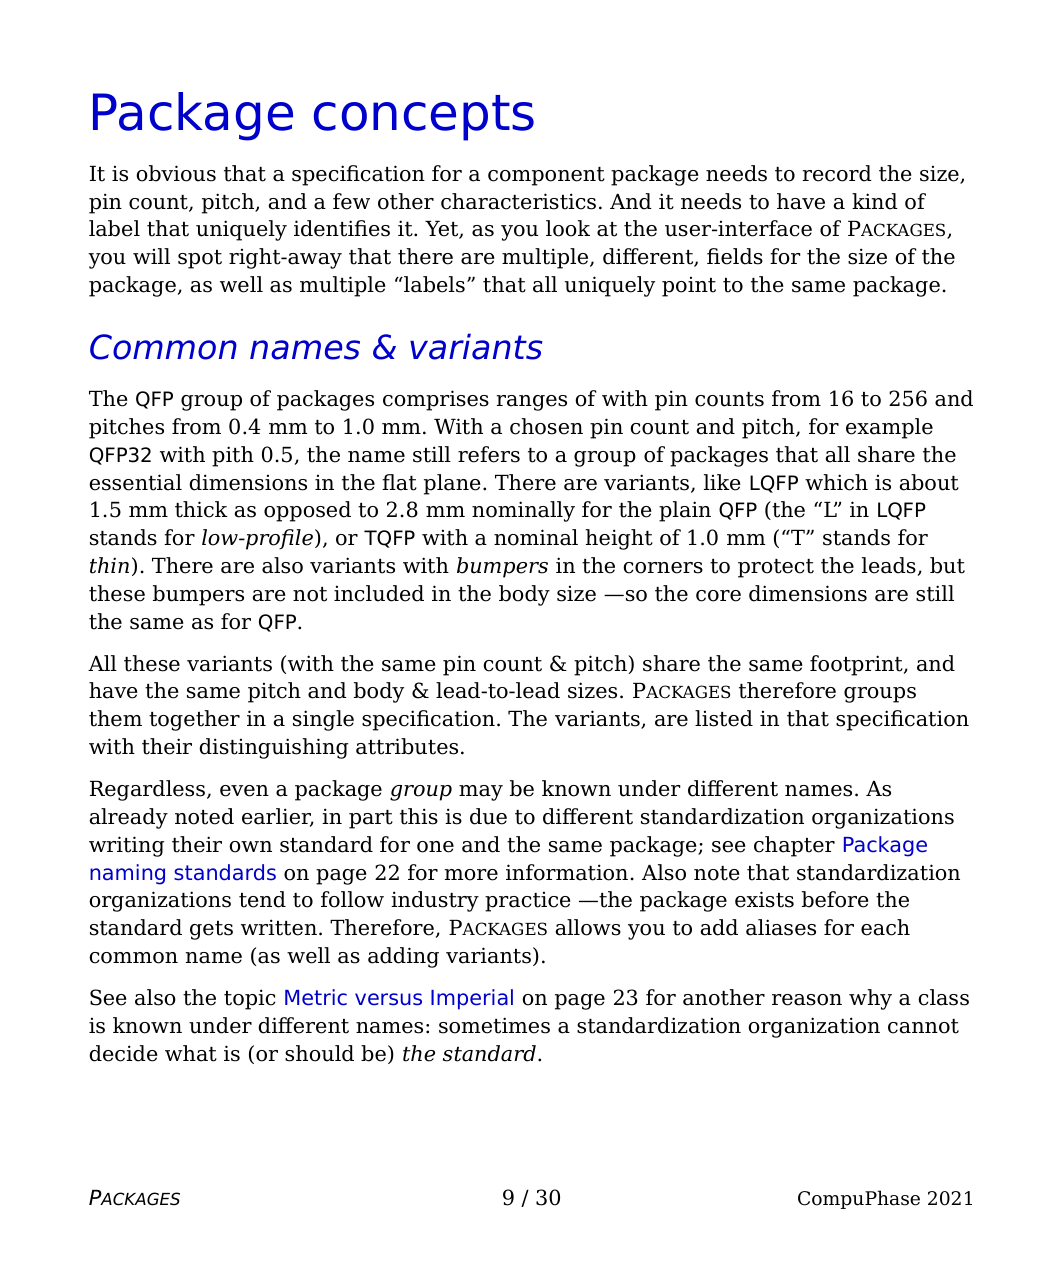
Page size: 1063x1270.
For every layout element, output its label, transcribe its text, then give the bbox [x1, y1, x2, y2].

text The QFP group of packages comprises ranges of with pin counts from 16 to 256 and pitches from 0.4 mm to 1.0 mm. With a chosen pin count and pitch, for example QFP32 with pith 0.5, the name still refers to a group of packages that all share the essential dimensions in the flat plane. There are variants, like LQFP which is about 1.5 mm thick as opposed to 2.8 mm nominally for the plain QFP (the “L” in LQFP stands for low-profile), or TQFP with a nominal height of 1.0 mm (“T” stands for thin). There are also variants with bumpers in the corners to protect the leads, but these bumpers are not included in the body size —so the core dimensions are still the same as for QFP. [88, 387, 974, 634]
text All these variants (with the same pin count & pitch) share the same footprint, and have the same pitch and body & lead-to-lead sizes. Packages therefore groups them together in a single specification. The variants, are listed in that specification with their distinguishing attributes. [88, 652, 974, 759]
text It is obvious that a specification for a component package needs to record the size, pin count, pitch, and a few other characteristics. And it needs to have a kind of label that uniquely identifies it. Yet, as you look at the user-interface of Packages, you will spot right-away that there are multiple, different, fields for the size of the package, as well as multiple “labels” that all uniquely point to the same package. [88, 162, 974, 297]
text Regardless, even a package group may be known under different names. As already noted earlier, in part this is due to different standardization organizations writing their own standard for one and the same package; see chapter Package naming standards on page 22 for more information. Also note that standardization organizations tend to follow industry practice —the package exists before the standard gets written. Therefore, Packages allows you to add aliases for each common name (as well as adding variants). [88, 777, 974, 968]
subtitle Package concepts [88, 84, 974, 142]
text See also the topic Metric versus Imperial on page 23 for another reason why a class is known under different names: sometimes a standardization organization cannot decide what is (or should be) the standard. [88, 986, 974, 1066]
subtitle Common names & variants [88, 329, 974, 368]
